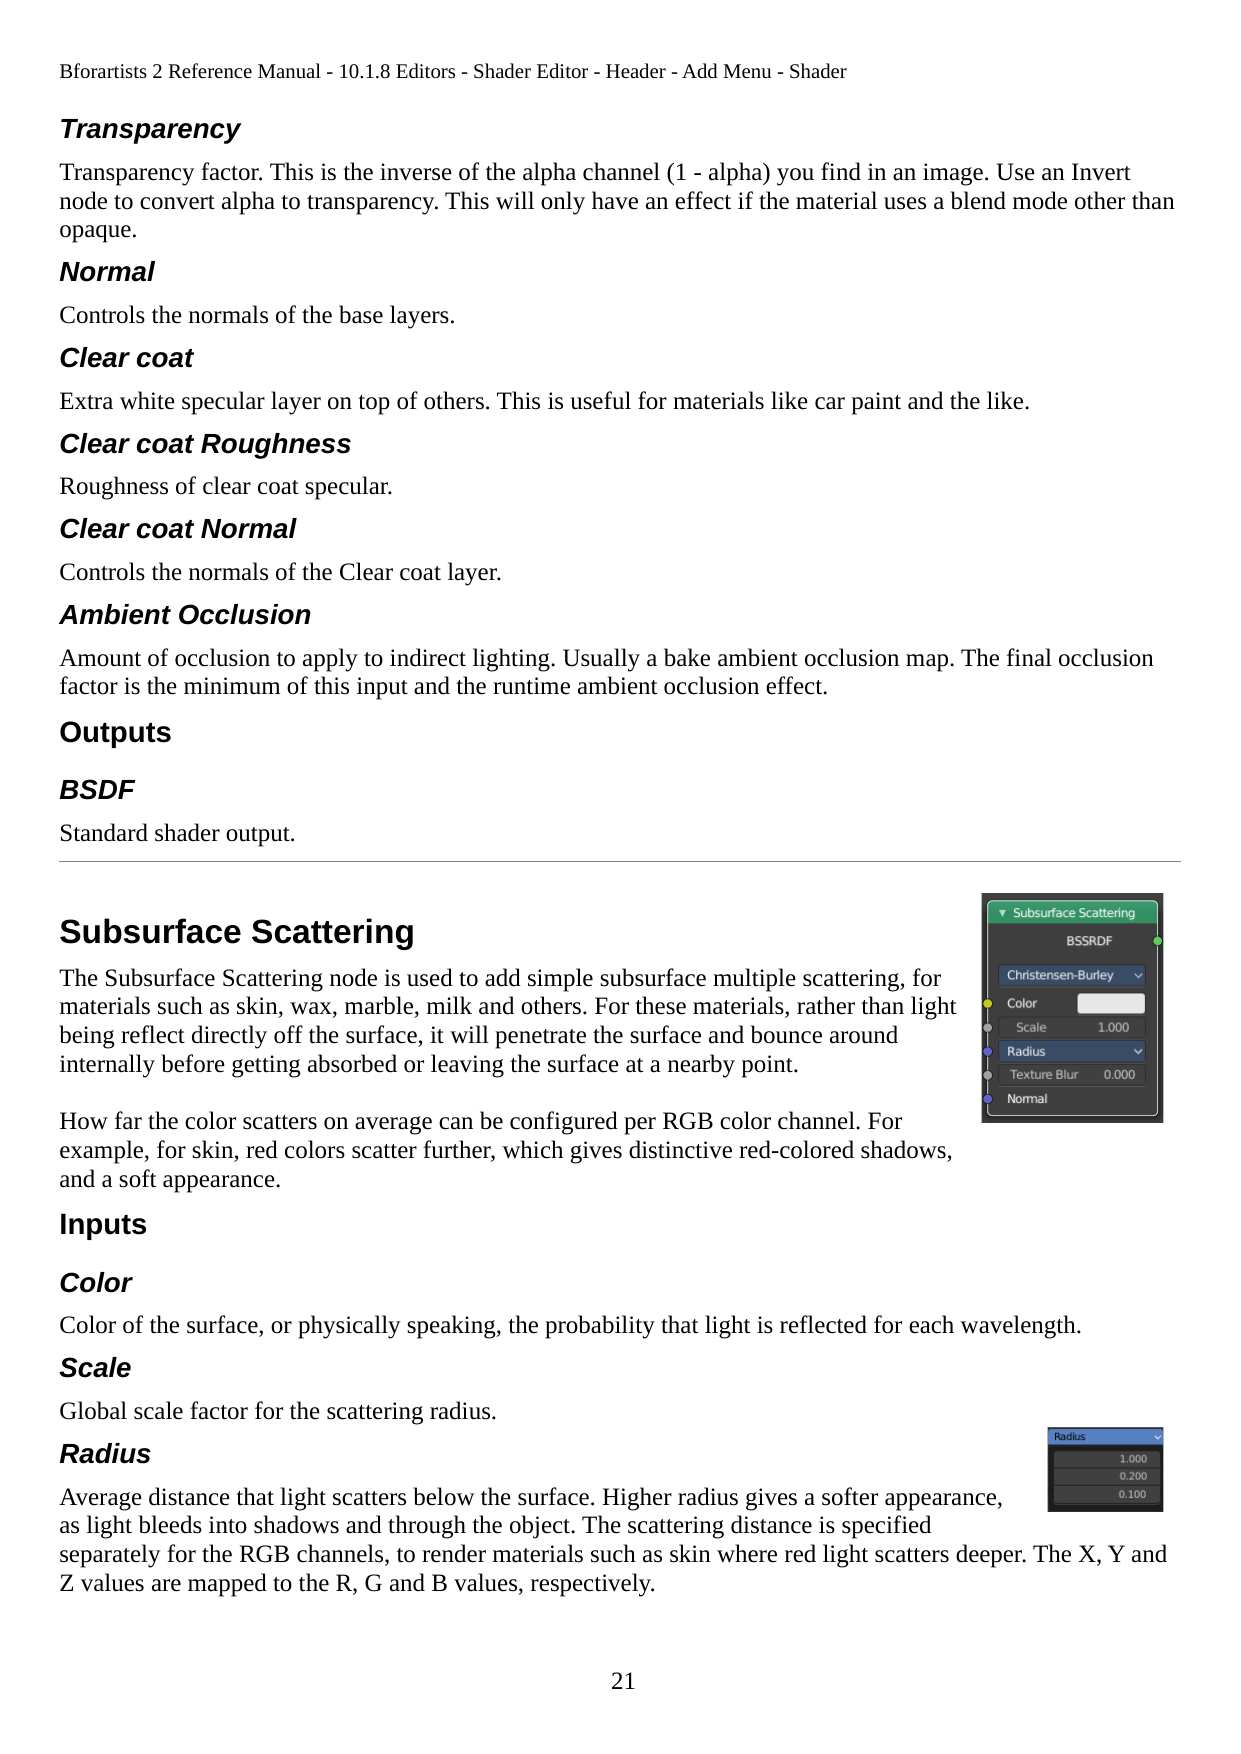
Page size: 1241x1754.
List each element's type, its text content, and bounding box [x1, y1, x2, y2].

text Standard shader output. [59, 818, 1181, 847]
text Color of the surface, or physically speaking, the probability that light is reflected for each wavelength. [59, 1310, 1181, 1339]
text How far the color scatters on average can be configured per RGB color channel. For example, for skin, red colors scatter further, which gives distinctive red-colored shadows, and a soft appearance. [59, 1106, 1181, 1193]
text The Subsurface Scattering node is used to add simple subsurface multiple scattering, for materials such as skin, wax, marble, milk and others. For these materials, rather than light being reflect directly off the surface, it will penetrate the surface and bounce around internally before getting absorbed or leaving the surface at a nearby point. [59, 963, 981, 1078]
subtitle Scale [59, 1352, 1181, 1383]
subtitle Ambient Occlusion [59, 598, 1181, 630]
text Transparency factor. This is the inverse of the alpha channel (1 - alpha) you find in an image. Use an Invert node to convert alpha to transparency. This will only have an effect if the material uses a blend mode other than opaque. [59, 157, 1181, 243]
text Average distance that light scatters below the surface. Higher radius gives a softer appearance, as light bleeds into shadows and through the object. The scattering distance is specified separately for the RGB channels, to render materials such as skin where red light scatters deeper. The X, Y and Z values are mapped to the R, G and B values, respectively. [59, 1482, 1181, 1597]
text Roughness of clear coat specular. [59, 471, 1181, 500]
text Amount of occlusion to apply to indirect lighting. Usually a bake ambient occlusion map. The final occlusion factor is the minimum of this input and the runtime ambient occlusion effect. [59, 643, 1181, 700]
subtitle Clear coat Normal [59, 513, 1181, 544]
subtitle Inputs [59, 1207, 1181, 1241]
picture [981, 893, 1164, 1123]
text Global scale factor for the scattering radius. [59, 1396, 1181, 1425]
text Controls the normals of the Clear coat layer. [59, 557, 1181, 586]
subtitle Radius [59, 1437, 1047, 1469]
subtitle [1164, 1437, 1181, 1469]
picture [1047, 1427, 1164, 1512]
text Extra white specular layer on top of others. This is useful for materials like car paint and the like. [59, 386, 1181, 414]
subtitle Subsurface Scattering [59, 912, 981, 950]
subtitle Color [59, 1266, 1181, 1298]
subtitle Transparency [59, 113, 1181, 144]
subtitle BSDF [59, 773, 1181, 805]
text Controls the normals of the base layers. [59, 300, 1181, 329]
subtitle Normal [59, 256, 1181, 288]
subtitle Outputs [59, 715, 1181, 748]
subtitle [1164, 912, 1181, 950]
subtitle Clear coat [59, 341, 1181, 373]
subtitle Clear coat Roughness [59, 427, 1181, 459]
